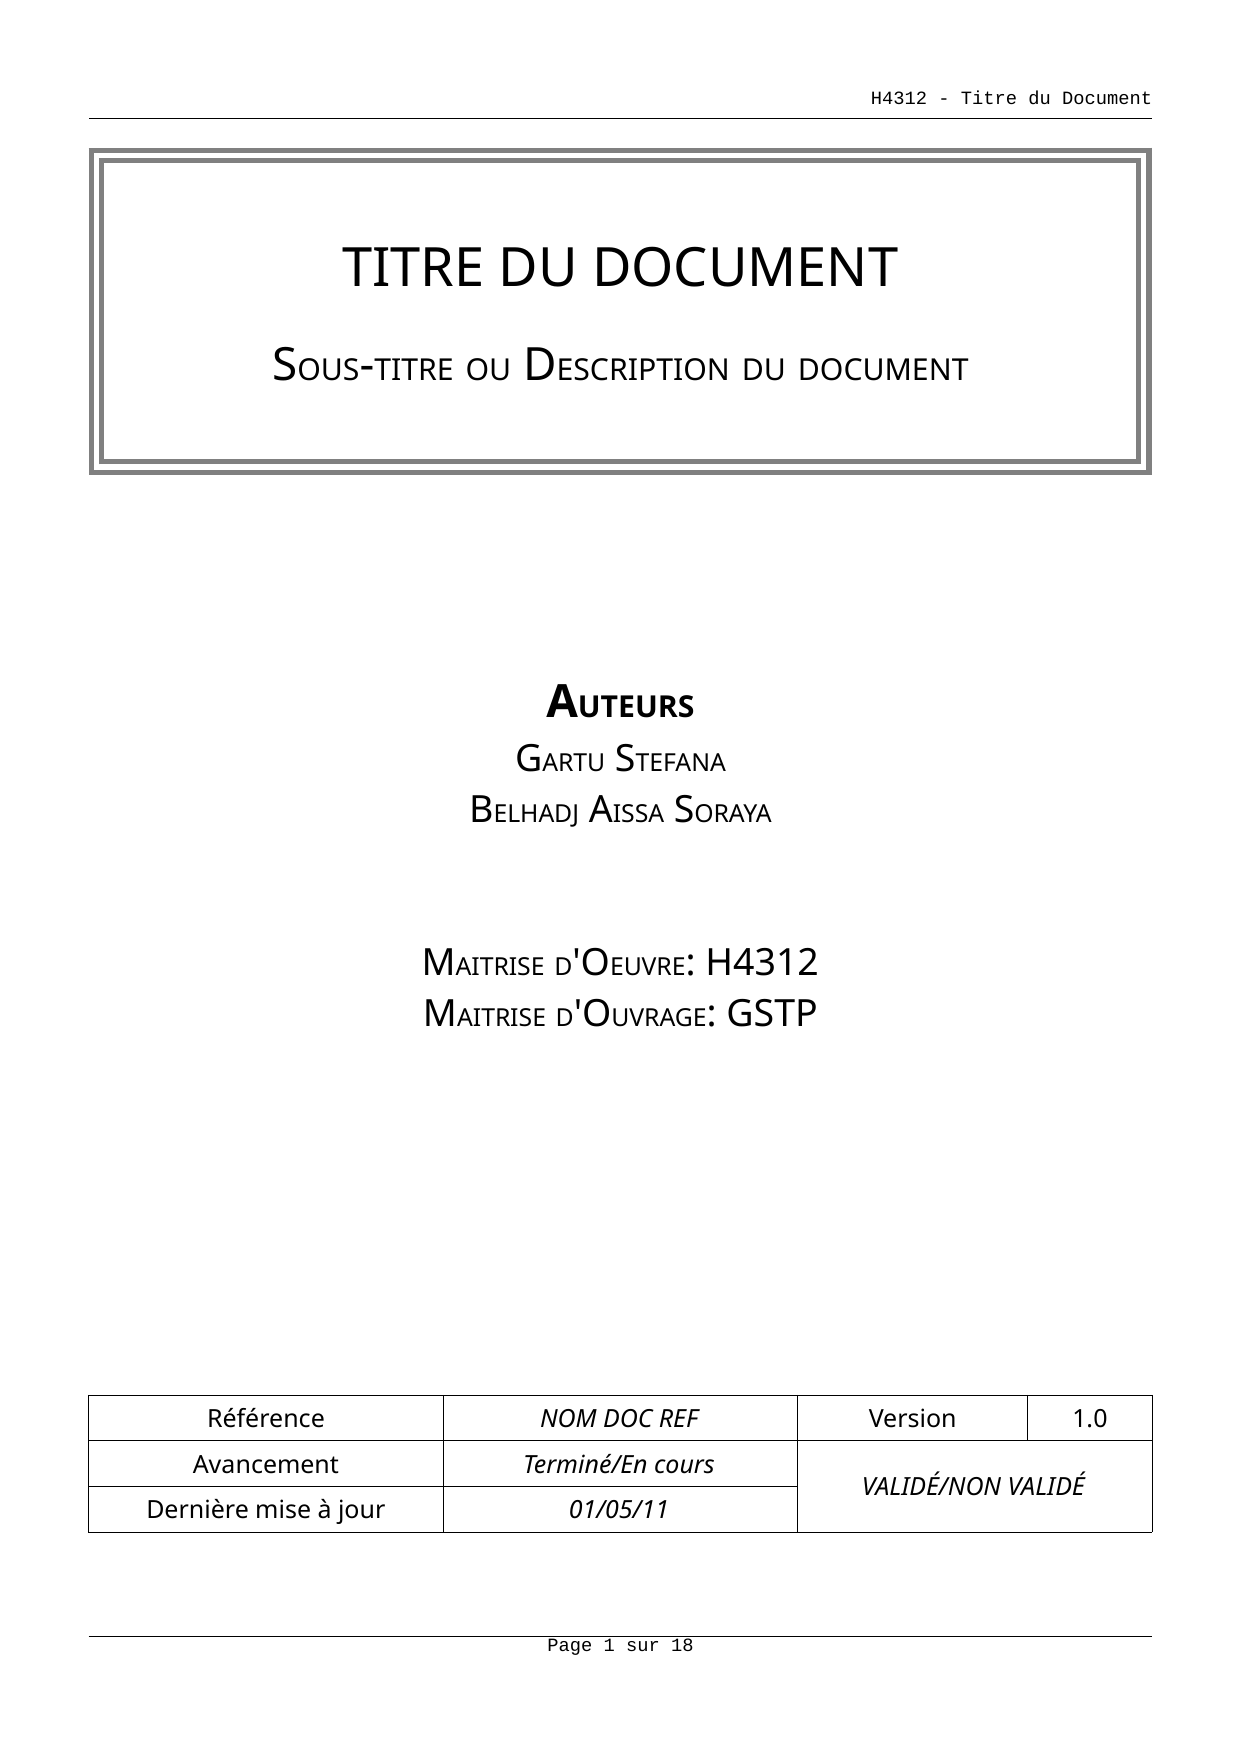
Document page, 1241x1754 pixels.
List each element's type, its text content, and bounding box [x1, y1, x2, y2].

text Belhadj Aissa Soraya [88, 782, 1152, 833]
table_header Référence [89, 1396, 443, 1440]
text [94, 210, 99, 302]
table_cell Avancement [89, 1441, 443, 1486]
text Maitrise d'Ouvrage: GSTP [88, 986, 1152, 1037]
table_cell Terminé/En cours [444, 1441, 797, 1486]
text Auteurs [88, 669, 1152, 731]
table_cell VALIDÉ/NON VALIDÉ [798, 1441, 1152, 1532]
text Sous-titre ou Description du document [104, 313, 1136, 376]
table_cell 01/05/11 [444, 1487, 797, 1532]
text Gartu Stefana [88, 731, 1152, 782]
table_header 1.0 [1028, 1396, 1152, 1440]
table_header NOM DOC REF [444, 1396, 797, 1440]
table_cell Dernière mise à jour [89, 1487, 443, 1532]
text Titre du Document [104, 210, 1136, 302]
table_header Version [798, 1396, 1027, 1440]
text [1141, 210, 1146, 302]
text Maitrise d'Oeuvre: H4312 [88, 935, 1152, 986]
